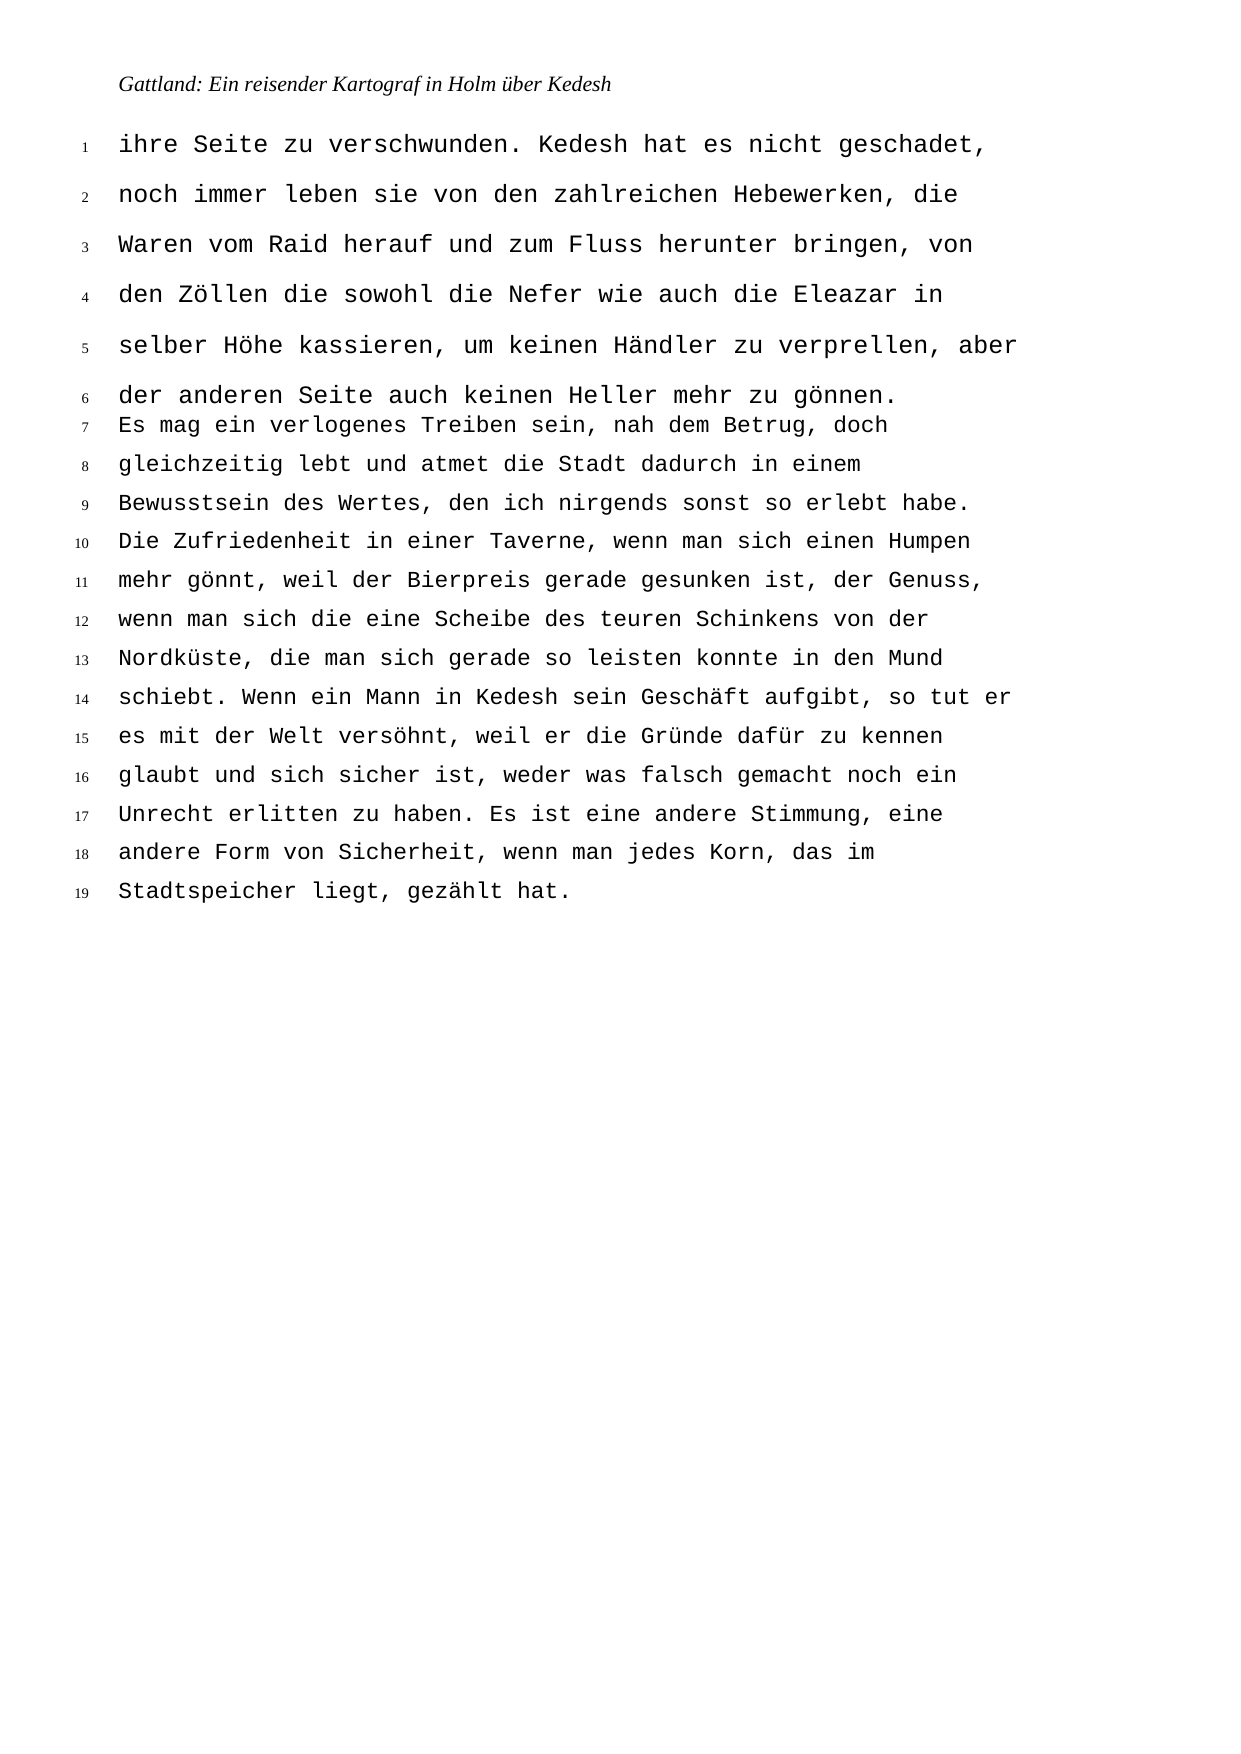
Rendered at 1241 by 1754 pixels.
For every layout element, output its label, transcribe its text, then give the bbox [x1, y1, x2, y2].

text Es mag ein verlogenes Treiben sein, nah dem Betrug, doch gleichzeitig lebt und atmet die Stadt dadurch in einem Bewusstsein des Wertes, den ich nirgends sonst so erlebt habe. Die Zufriedenheit in einer Taverne, wenn man sich einen Humpen mehr gönnt, weil der Bierpreis gerade gesunken ist, der Genuss, wenn man sich die eine Scheibe des teuren Schinkens von der Nordküste, die man sich gerade so leisten konnte in den Mund schiebt. Wenn ein Mann in Kedesh sein Geschäft aufgibt, so tut er es mit der Welt versöhnt, weil er die Gründe dafür zu kennen glaubt und sich sicher ist, weder was falsch gemacht noch ein Unrecht erlitten zu haben. Es ist eine andere Stimmung, eine andere Form von Sicherheit, wenn man jedes Korn, das im Stadtspeicher liegt, gezählt hat. [118, 413, 1018, 906]
text ihre Seite zu verschwunden. Kedesh hat es nicht geschadet, noch immer leben sie von den zahlreichen Hebewerken, die Waren vom Raid herauf und zum Fluss herunter bringen, von den Zöllen die sowohl die Nefer wie auch die Eleazar in selber Höhe kassieren, um keinen Händler zu verprellen, aber der anderen Seite auch keinen Heller mehr zu gönnen. [118, 112, 1018, 413]
